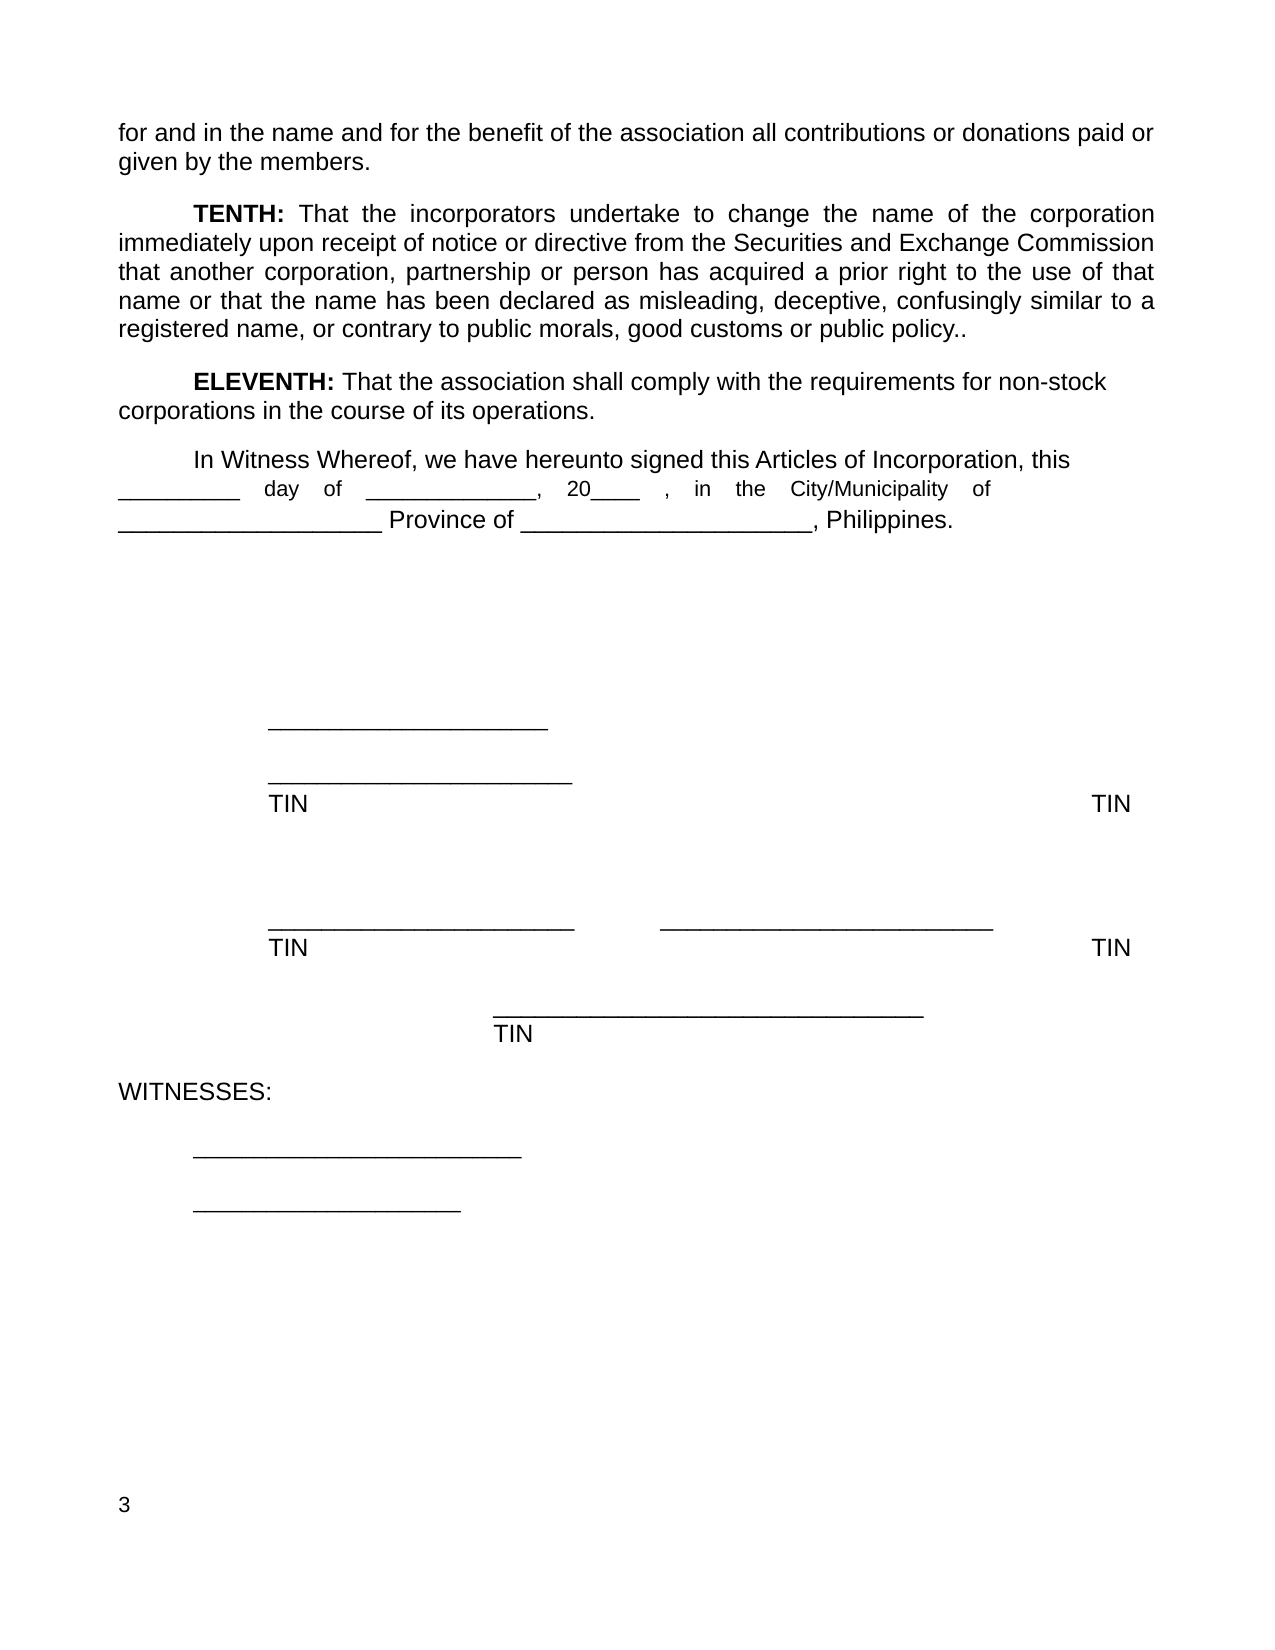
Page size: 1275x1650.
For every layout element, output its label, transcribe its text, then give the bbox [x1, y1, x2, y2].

text ___________________ Province of _____________________, Philippines. [118, 505, 1157, 534]
text _______________________________ [493, 990, 1157, 1019]
text for and in the name and for the benefit of the association all contributions or donations paid or given by the members. [118, 118, 1157, 176]
text TIN TIN [268, 933, 1157, 962]
text TENTH: That the incorporators undertake to change the name of the corporation immediately upon receipt of notice or directive from the Securities and Exchange Commission that another corporation, partnership or person has acquired a prior right to the use of that name or that the name has been declared as misleading, deceptive, confusingly similar to a registered name, or contrary to public morals, good customs or public policy.. [118, 199, 1157, 343]
text __________ day of ______________, 20____ , in the City/Municipality of [118, 476, 1157, 501]
text _______________________ _________________________ [268, 706, 1157, 785]
text TIN TIN [268, 789, 1157, 818]
text TIN [493, 1019, 1157, 1048]
text 3 [118, 1492, 1157, 1517]
text ELEVENTH: That the association shall comply with the requirements for non-stock corporations in the course of its operations. [118, 367, 1157, 424]
text ___________________________ ______________________ [193, 1134, 1157, 1213]
text In Witness Whereof, we have hereunto signed this Articles of Incorporation, this [193, 445, 1157, 474]
text WITNESSES: [118, 1077, 1157, 1105]
text _______________________ _________________________ [268, 904, 1157, 932]
